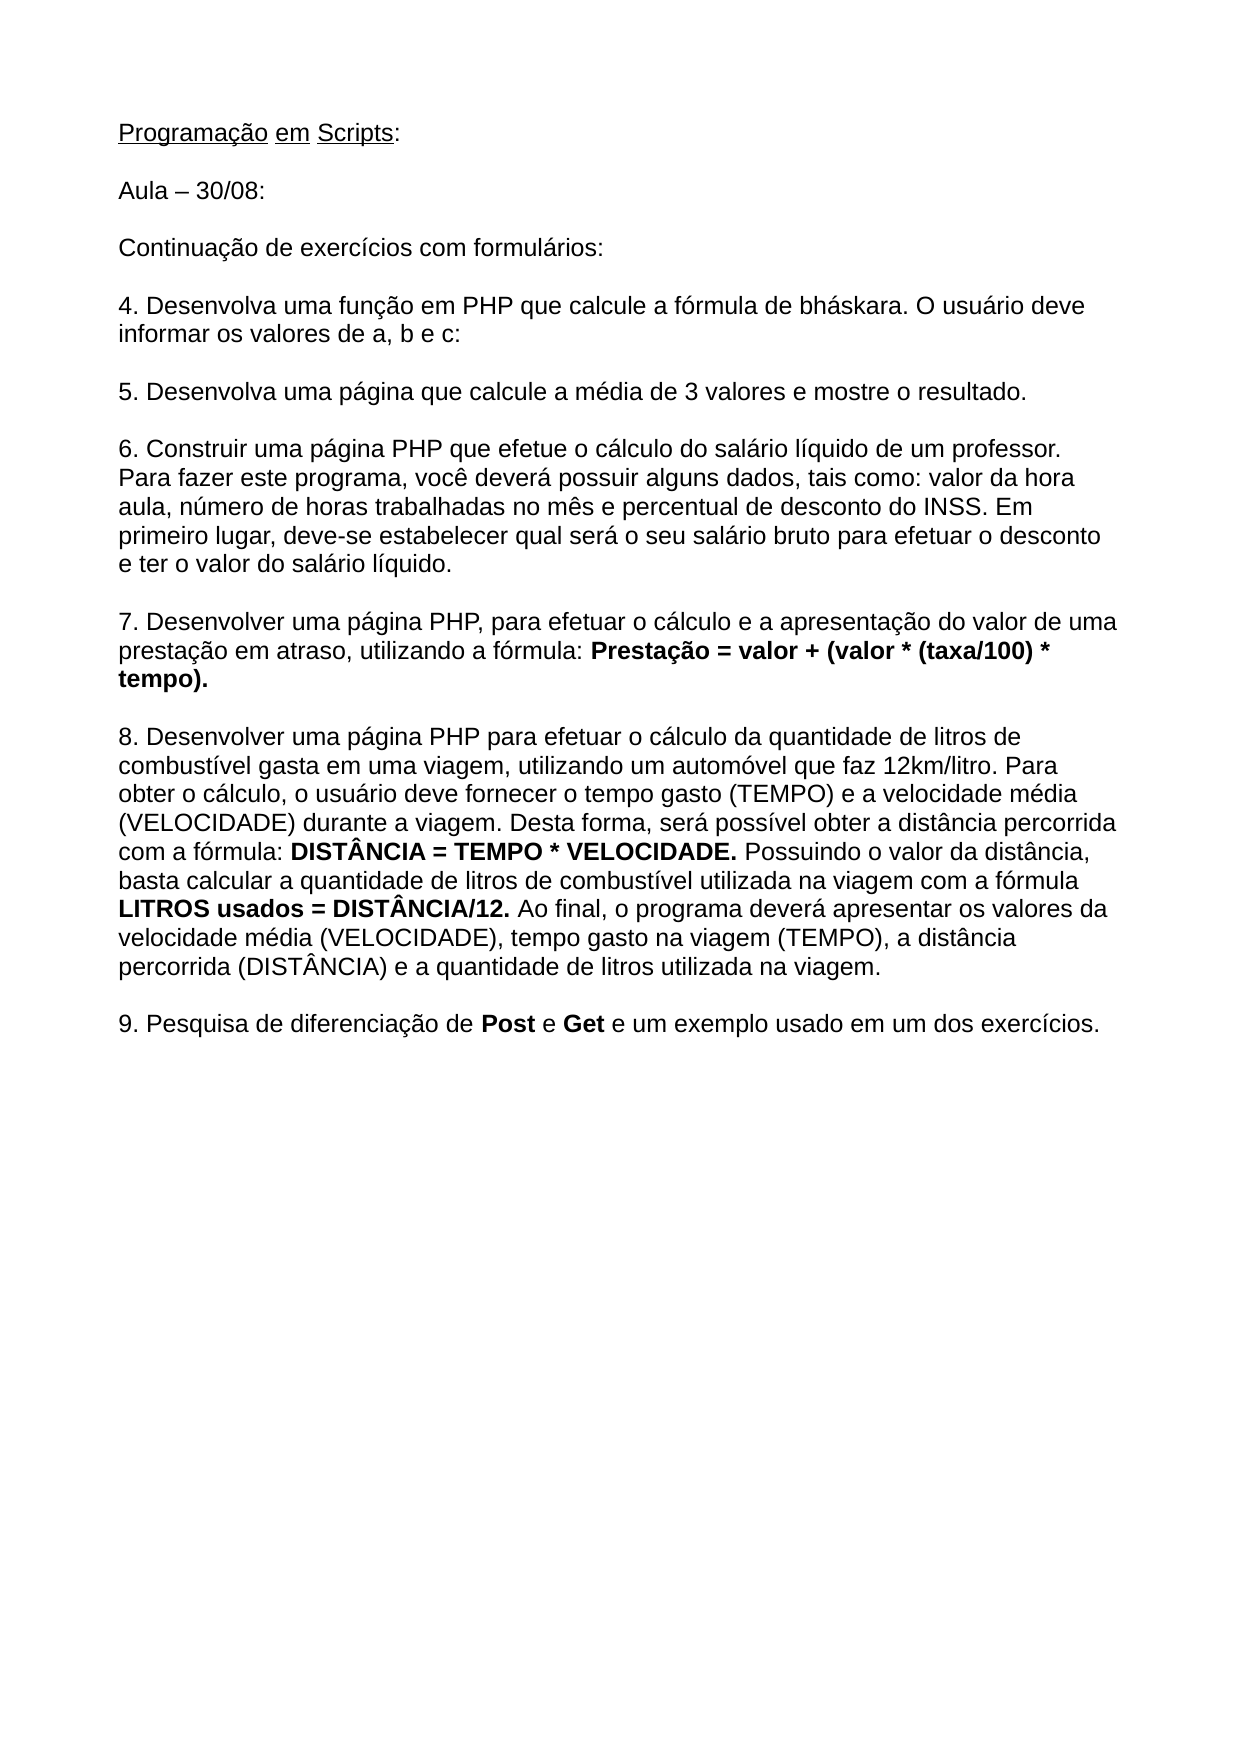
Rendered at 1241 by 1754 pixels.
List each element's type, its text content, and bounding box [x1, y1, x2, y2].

text Programação em Scripts: [118, 118, 1122, 147]
text 7. Desenvolver uma página PHP, para efetuar o cálculo e a apresentação do valor de uma prestação em atraso, utilizando a fórmula: Prestação = valor + (valor * (taxa/100) * tempo). [118, 607, 1122, 693]
text 9. Pesquisa de diferenciação de Post e Get e um exemplo usado em um dos exercícios. [118, 1009, 1122, 1038]
text 6. Construir uma página PHP que efetue o cálculo do salário líquido de um professor. Para fazer este programa, você deverá possuir alguns dados, tais como: valor da hora aula, número de horas trabalhadas no mês e percentual de desconto do INSS. Em primeiro lugar, deve-se estabelecer qual será o seu salário bruto para efetuar o desconto e ter o valor do salário líquido. [118, 434, 1122, 578]
text Continuação de exercícios com formulários: [118, 233, 1122, 262]
text 5. Desenvolva uma página que calcule a média de 3 valores e mostre o resultado. [118, 377, 1122, 406]
text Aula – 30/08: [118, 176, 1122, 204]
text 8. Desenvolver uma página PHP para efetuar o cálculo da quantidade de litros de combustível gasta em uma viagem, utilizando um automóvel que faz 12km/litro. Para obter o cálculo, o usuário deve fornecer o tempo gasto (TEMPO) e a velocidade média (VELOCIDADE) durante a viagem. Desta forma, será possível obter a distância percorrida com a fórmula: DISTÂNCIA = TEMPO * VELOCIDADE. Possuindo o valor da distância, basta calcular a quantidade de litros de combustível utilizada na viagem com a fórmula LITROS usados = DISTÂNCIA/12. Ao final, o programa deverá apresentar os valores da velocidade média (VELOCIDADE), tempo gasto na viagem (TEMPO), a distância percorrida (DISTÂNCIA) e a quantidade de litros utilizada na viagem. [118, 722, 1122, 981]
text 4. Desenvolva uma função em PHP que calcule a fórmula de bháskara. O usuário deve informar os valores de a, b e c: [118, 291, 1122, 348]
